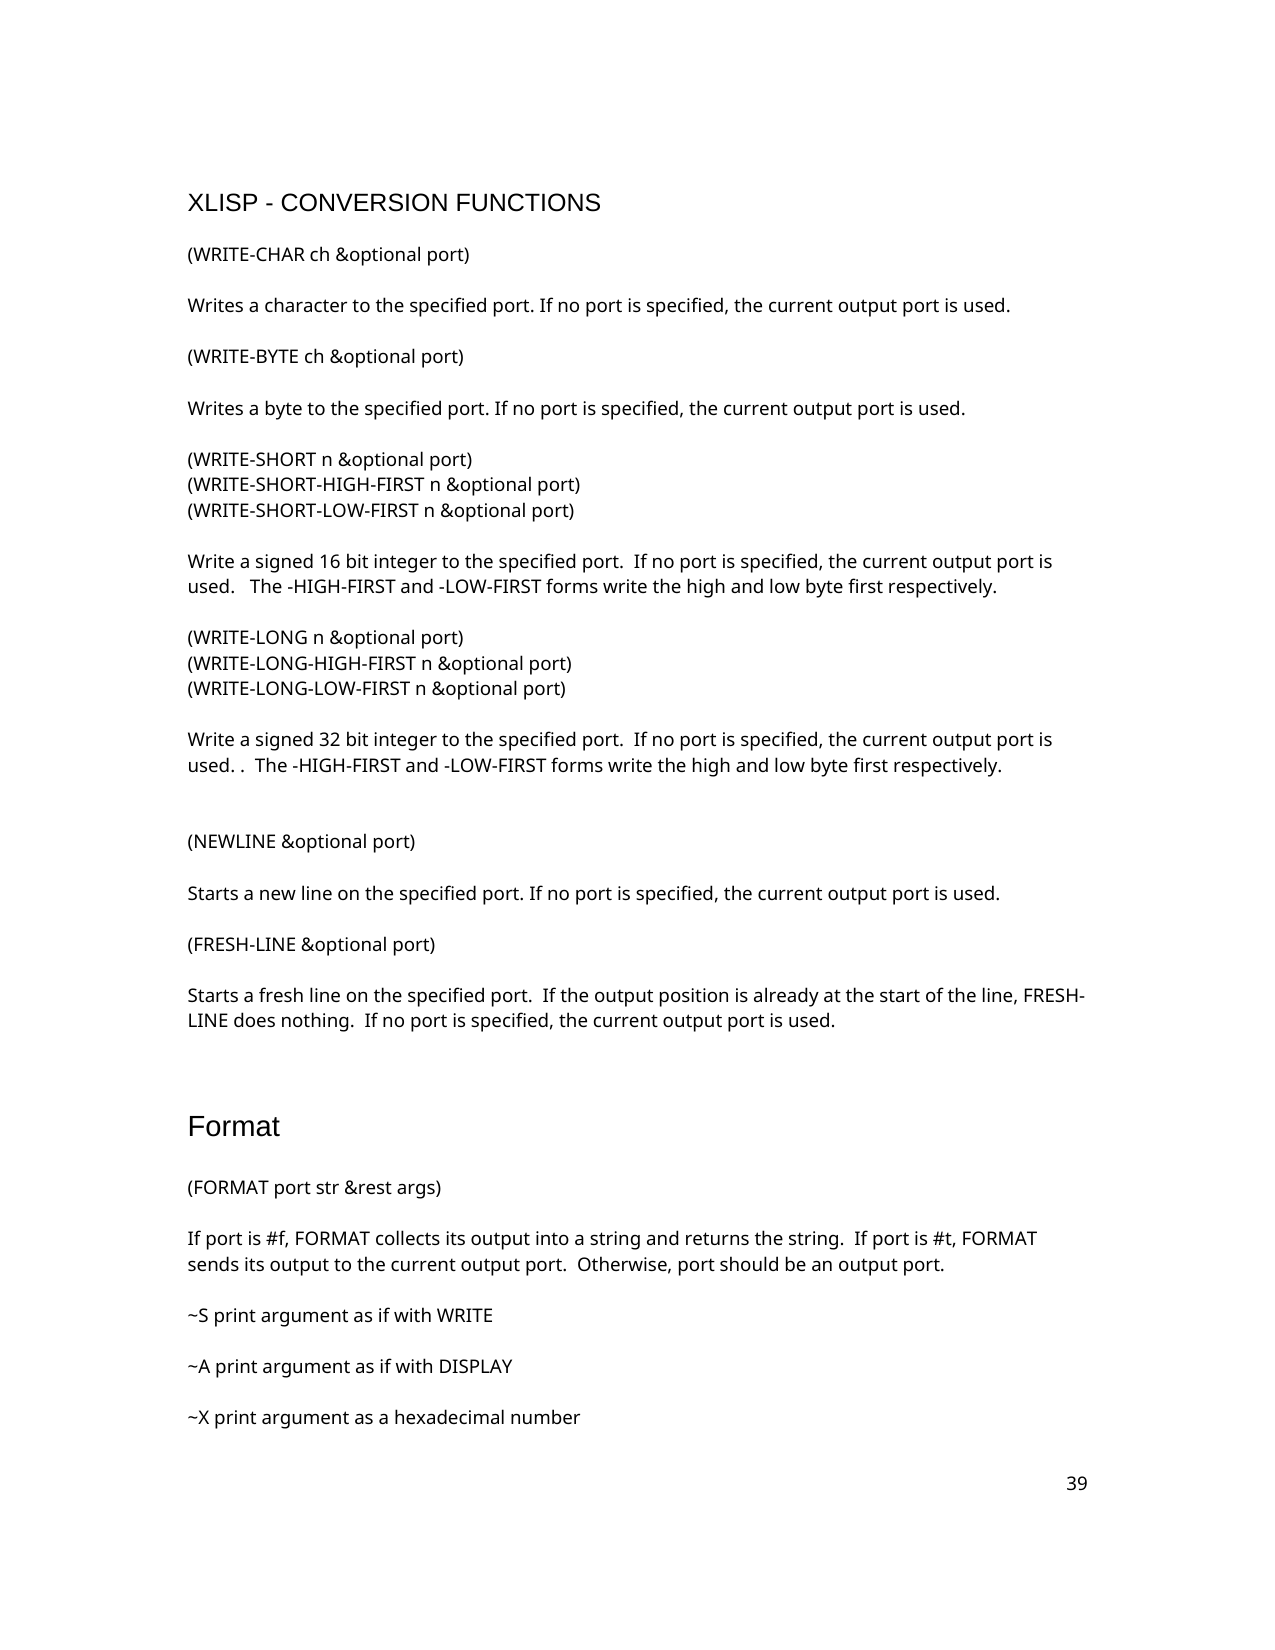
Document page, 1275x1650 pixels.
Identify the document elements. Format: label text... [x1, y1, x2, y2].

subtitle Format [187, 1109, 1087, 1142]
text Starts a fresh line on the specified port. If the output position is already at the start of the line, FRESH-LINE does nothing. If no port is specified, the current output port is used. [187, 982, 1087, 1033]
text ~X print argument as a hexadecimal number [187, 1404, 1087, 1429]
text (FORMAT port str &rest args) [187, 1174, 1087, 1200]
text Writes a character to the specified port. If no port is specified, the current output port is used. [187, 293, 1087, 318]
text If port is #f, FORMAT collects its output into a string and returns the string. If port is #t, FORMAT sends its output to the current output port. Otherwise, port should be an output port. [187, 1225, 1087, 1276]
text (FRESH-LINE &optional port) [187, 931, 1087, 956]
text Write a signed 32 bit integer to the specified port. If no port is specified, the current output port is used. . The -HIGH-FIRST and -LOW-FIRST forms write the high and low byte first respectively. [187, 727, 1087, 778]
text ~A print argument as if with DISPLAY [187, 1353, 1087, 1378]
text (NEWLINE &optional port) [187, 829, 1087, 854]
text Write a signed 16 bit integer to the specified port. If no port is specified, the current output port is used. The -HIGH-FIRST and -LOW-FIRST forms write the high and low byte first respectively. [187, 548, 1087, 599]
text Writes a byte to the specified port. If no port is specified, the current output port is used. [187, 395, 1087, 420]
text (WRITE-LONG-LOW-FIRST n &optional port) [187, 676, 1087, 701]
text ~S print argument as if with WRITE [187, 1302, 1087, 1327]
text Starts a new line on the specified port. If no port is specified, the current output port is used. [187, 880, 1087, 905]
text (WRITE-LONG-HIGH-FIRST n &optional port) [187, 650, 1087, 676]
text (WRITE-BYTE ch &optional port) [187, 344, 1087, 369]
text (WRITE-SHORT n &optional port) [187, 446, 1087, 471]
text (WRITE-SHORT-LOW-FIRST n &optional port) [187, 497, 1087, 522]
text (WRITE-CHAR ch &optional port) [187, 242, 1087, 267]
text (WRITE-SHORT-HIGH-FIRST n &optional port) [187, 471, 1087, 497]
text (WRITE-LONG n &optional port) [187, 624, 1087, 650]
